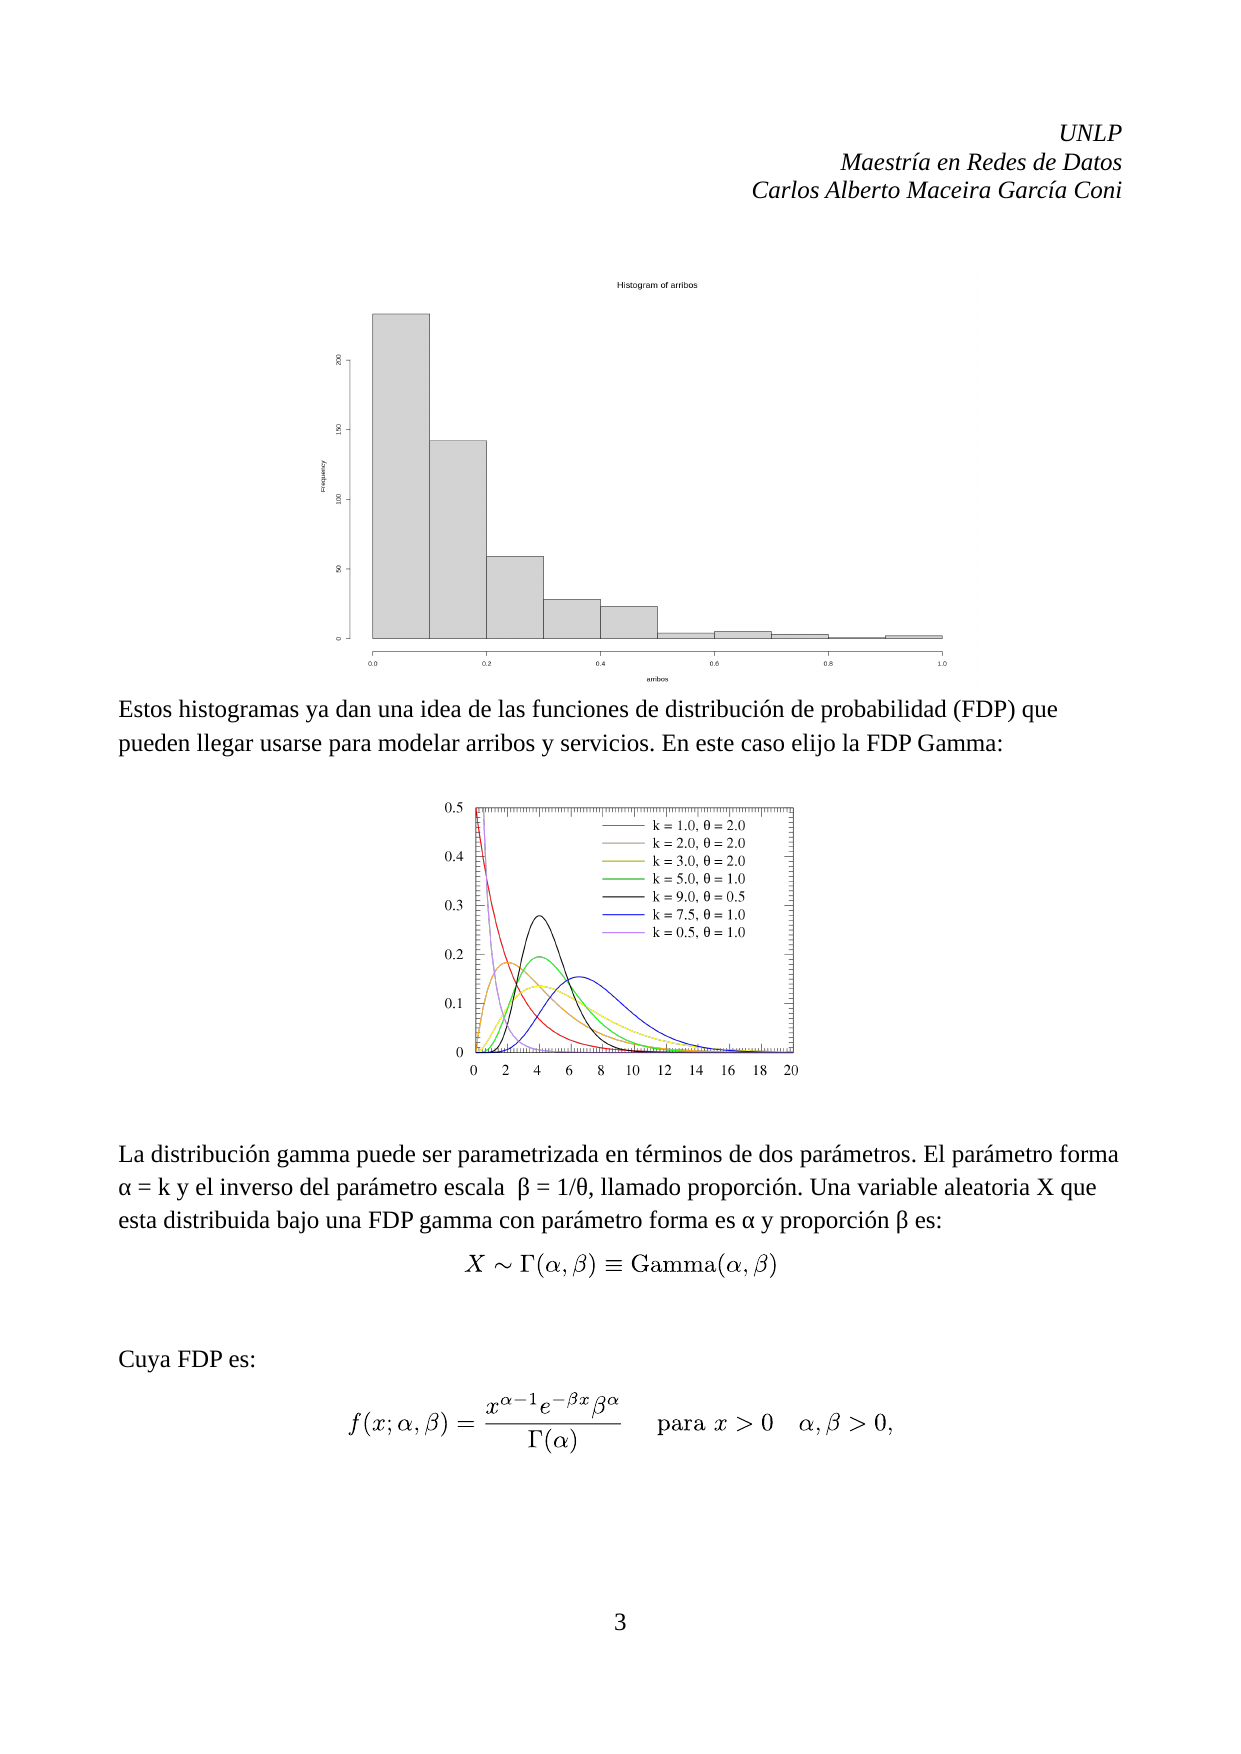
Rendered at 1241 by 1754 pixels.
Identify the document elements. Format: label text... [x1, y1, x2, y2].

text Cuya FDP es: [118, 1344, 1122, 1373]
text La distribución gamma puede ser parametrizada en términos de dos parámetros. El parámetro forma α = k y el inverso del parámetro escala β = 1/θ, llamado proporción. Una variable aleatoria X que esta distribuida bajo una FDP gamma con parámetro forma es α y proporción β es: [118, 1139, 1122, 1234]
picture [318, 269, 981, 691]
text Estos histogramas ya dan una idea de las funciones de distribución de probabilidad (FDP) que pueden llegar usarse para modelar arribos y servicios. En este caso elijo la FDP Gamma: [118, 281, 1122, 756]
picture [422, 791, 818, 1088]
